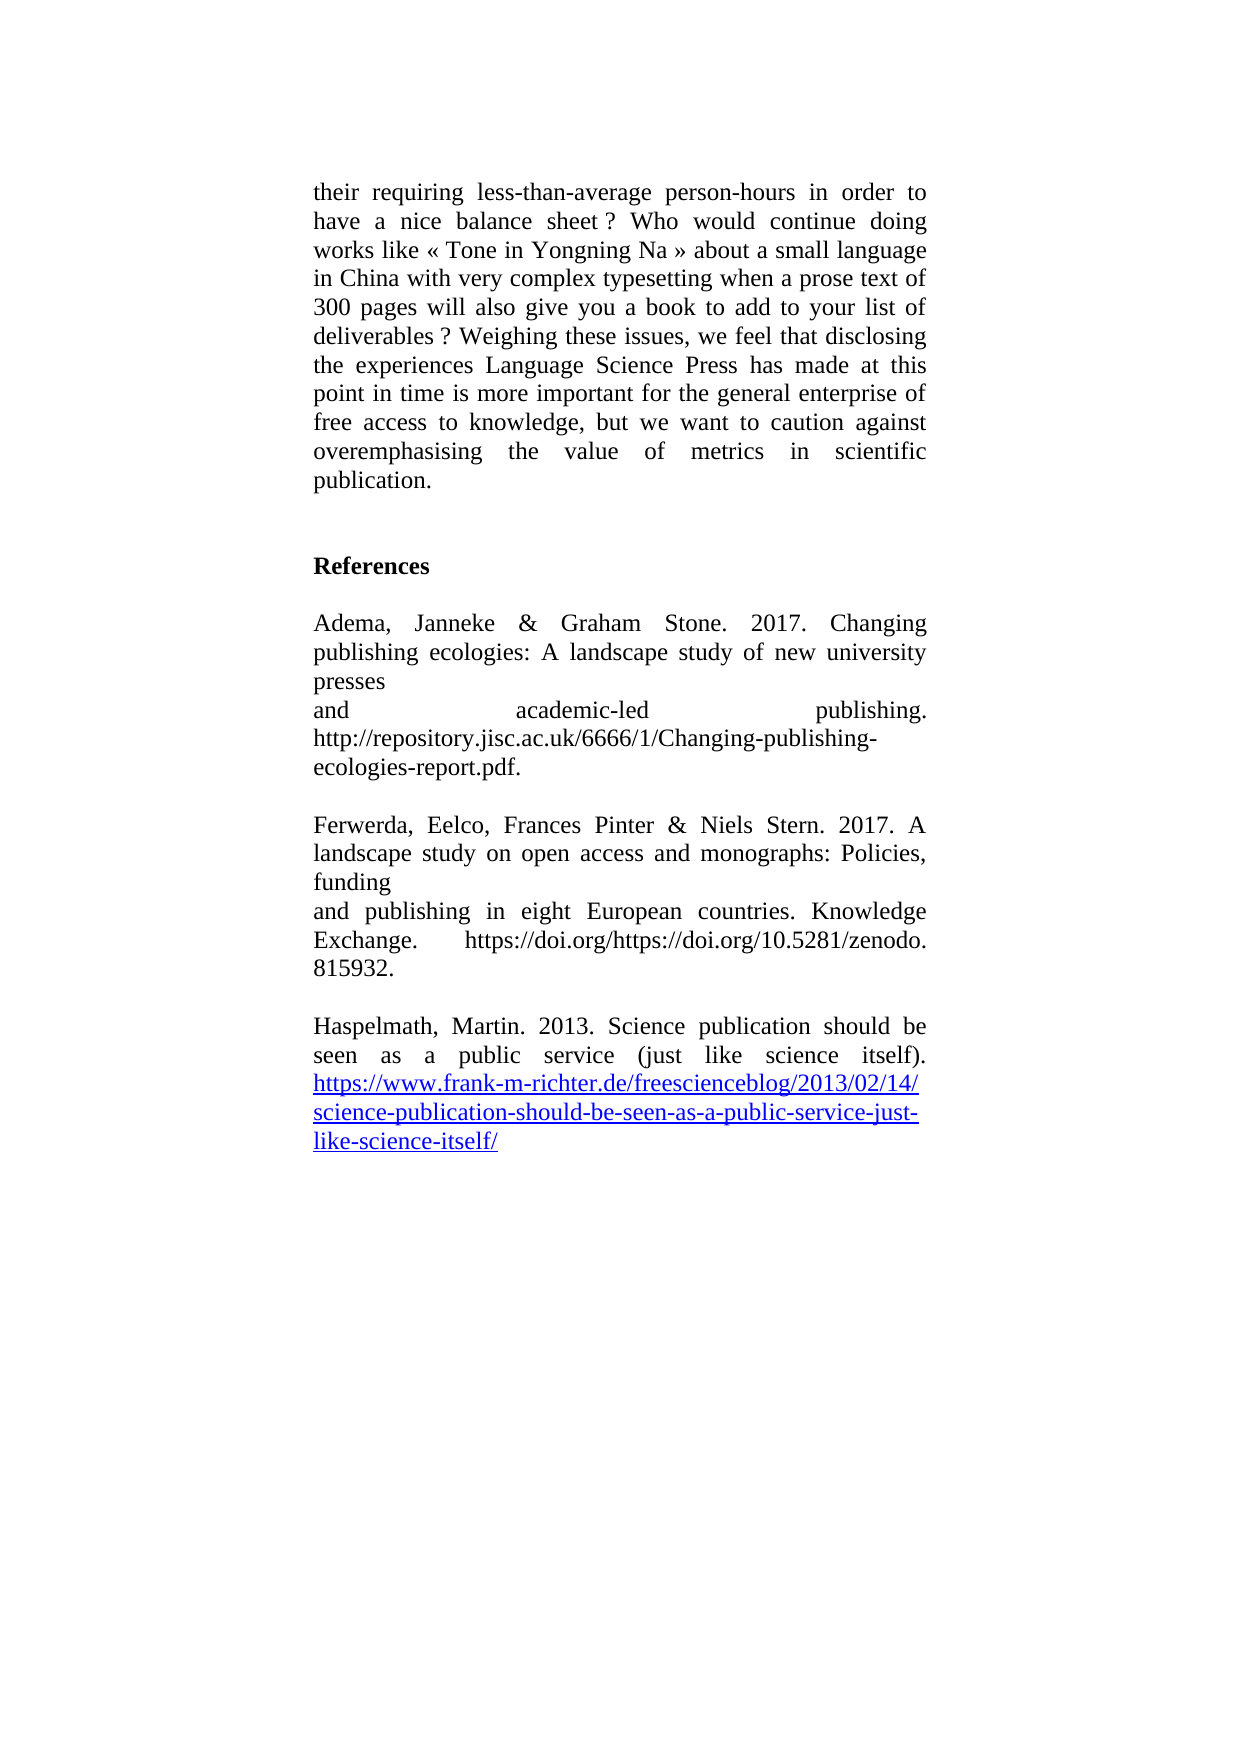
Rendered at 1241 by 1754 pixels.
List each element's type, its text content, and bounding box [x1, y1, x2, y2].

text their requiring less-than-average person-hours in order to have a nice balance sheet ? Who would continue doing works like « Tone in Yongning Na » about a small language in China with very complex typesetting when a prose text of 300 pages will also give you a book to add to your list of deliverables ? Weighing these issues, we feel that disclosing the experiences Language Science Press has made at this point in time is more important for the general enterprise of free access to knowledge, but we want to caution against overemphasising the value of metrics in scientific publication. [313, 177, 927, 493]
text References [313, 551, 927, 580]
text Adema, Janneke & Graham Stone. 2017. Changing publishing ecologies: A landscape study of new university presses and academic-led publishing. http://repository.jisc.ac.uk/6666/1/Changing-publishing-ecologies-report.pdf. Ferwerda, Eelco, Frances Pinter & Niels Stern. 2017. A landscape study on open access and monographs: Policies, funding and publishing in eight European countries. Knowledge Exchange. https://doi.org/https://doi.org/10.5281/zenodo. 815932. [313, 580, 927, 1011]
text Haspelmath, Martin. 2013. Science publication should be seen as a public service (just like science itself). https://www.frank-m-richter.de/freescienceblog/2013/02/14/science-publication-should-be-seen-as-a-public-service-just-like-science-itself/ [313, 1011, 927, 1155]
